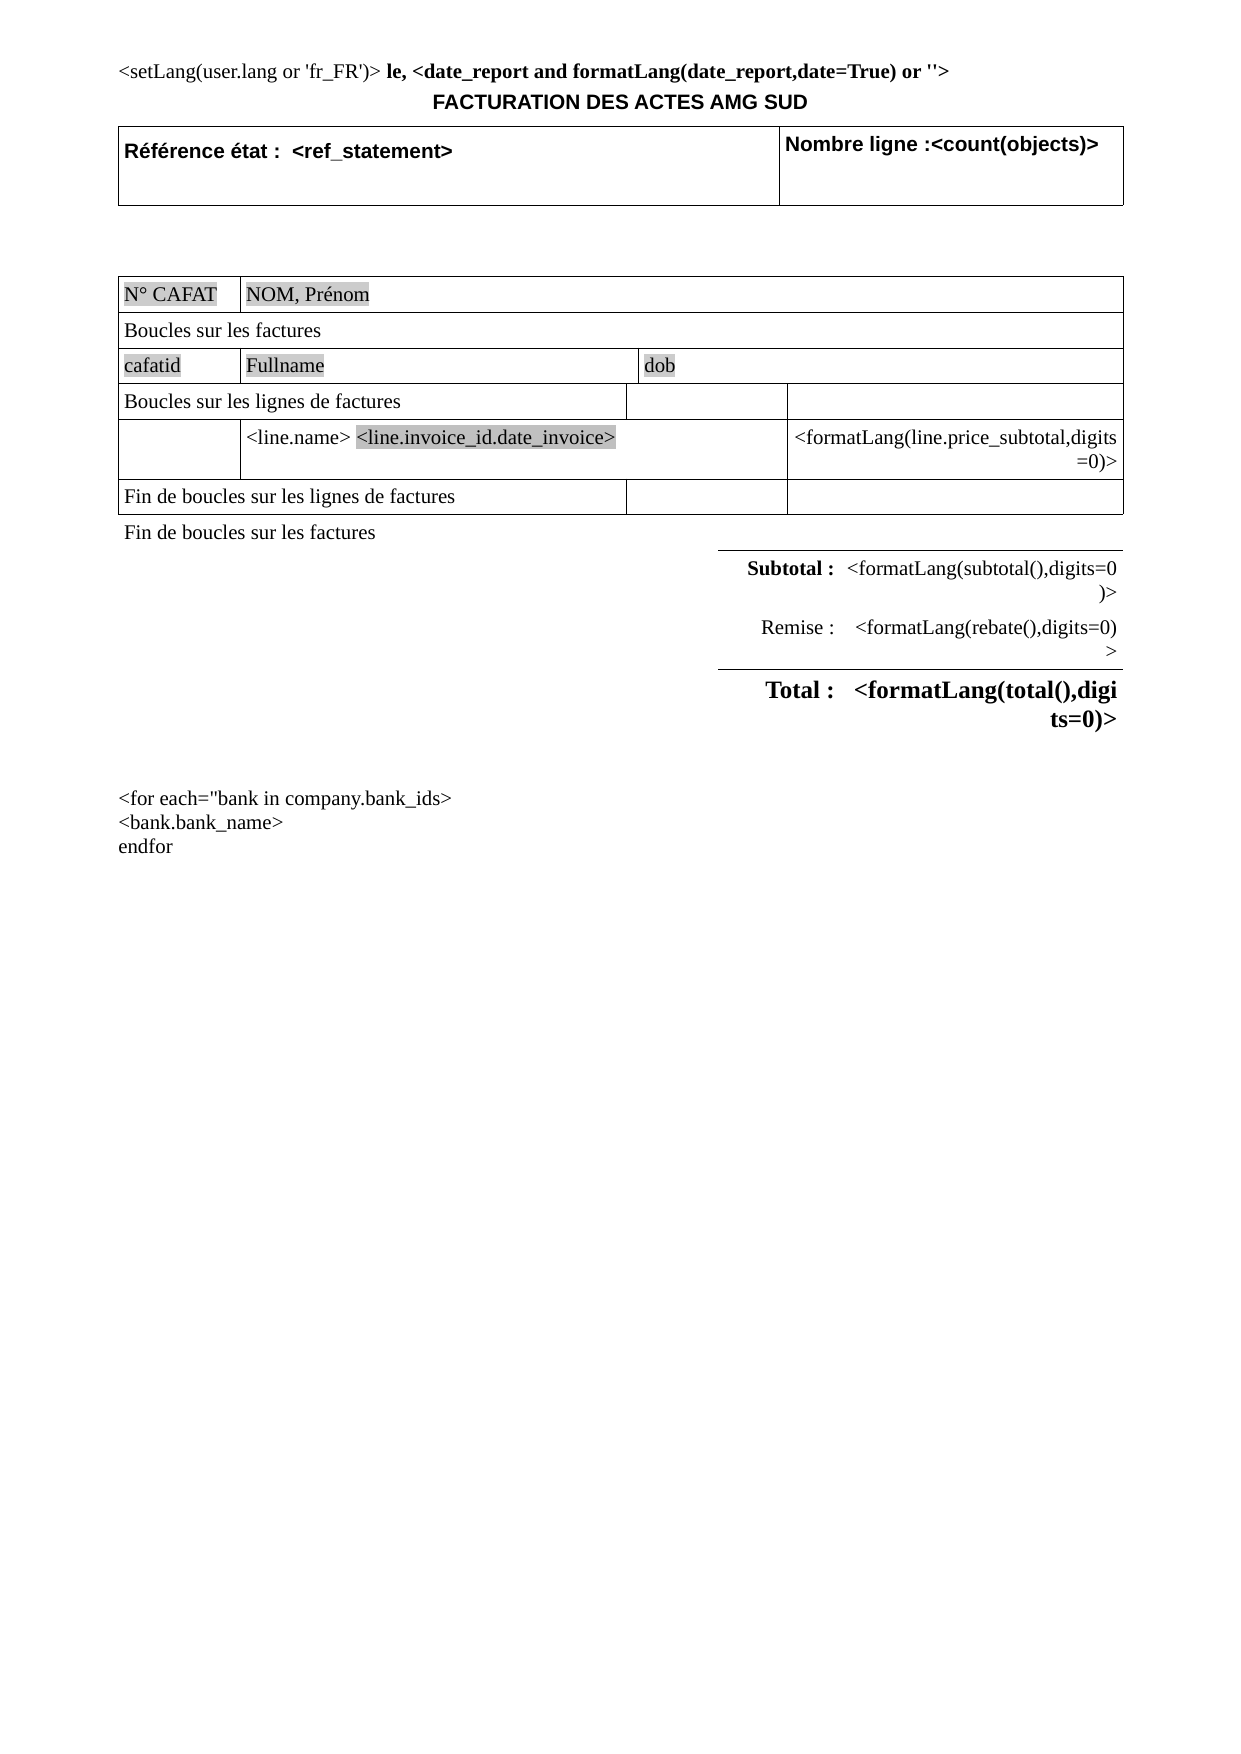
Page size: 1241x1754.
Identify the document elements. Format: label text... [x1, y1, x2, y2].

table_cell [118, 669, 718, 738]
text endfor [118, 834, 1122, 858]
text <for each="bank in company.bank_ids> [118, 786, 1122, 810]
table_cell Remise : [718, 610, 840, 669]
table_cell [118, 610, 718, 669]
table_cell Fullname [241, 349, 638, 383]
table_cell cafatid [119, 349, 240, 383]
table_header N° CAFAT [119, 277, 240, 312]
table_cell Subtotal : [718, 551, 840, 609]
table_cell <formatLang(total(),digits=0)> [840, 670, 1123, 738]
table_cell <formatLang(subtotal(),digits=0)> [840, 551, 1123, 609]
table_cell Fin de boucles sur les factures [118, 515, 1123, 550]
table_cell Total : [718, 670, 840, 738]
table_cell [118, 550, 718, 609]
text <setLang(user.lang or 'fr_FR')> le, <date_report and formatLang(date_report,date=True) or ''> [118, 59, 1122, 83]
table_cell <formatLang(rebate(),digits=0)> [840, 610, 1123, 669]
table_cell Fin de boucles sur les lignes de factures [119, 480, 626, 514]
table_cell [119, 420, 240, 478]
table_cell [627, 480, 787, 514]
table_cell Boucles sur les factures [119, 313, 1123, 348]
table_cell [627, 384, 787, 419]
table_cell Boucles sur les lignes de factures [119, 384, 626, 419]
text <bank.bank_name> [118, 810, 1122, 834]
table_cell <line.name> <line.invoice_id.date_invoice> [241, 420, 787, 478]
table_header Nombre ligne :<count(objects)> [780, 127, 1123, 204]
table_cell [788, 480, 1123, 514]
subtitle FACTURATION DES ACTES AMG SUD [118, 90, 1122, 114]
table_header Référence état : <ref_statement> [119, 127, 779, 204]
table_cell dob [639, 349, 1123, 383]
table_cell <formatLang(line.price_subtotal,digits=0)> [788, 420, 1123, 478]
table_header NOM, Prénom [241, 277, 1123, 312]
table_cell [788, 384, 1123, 419]
